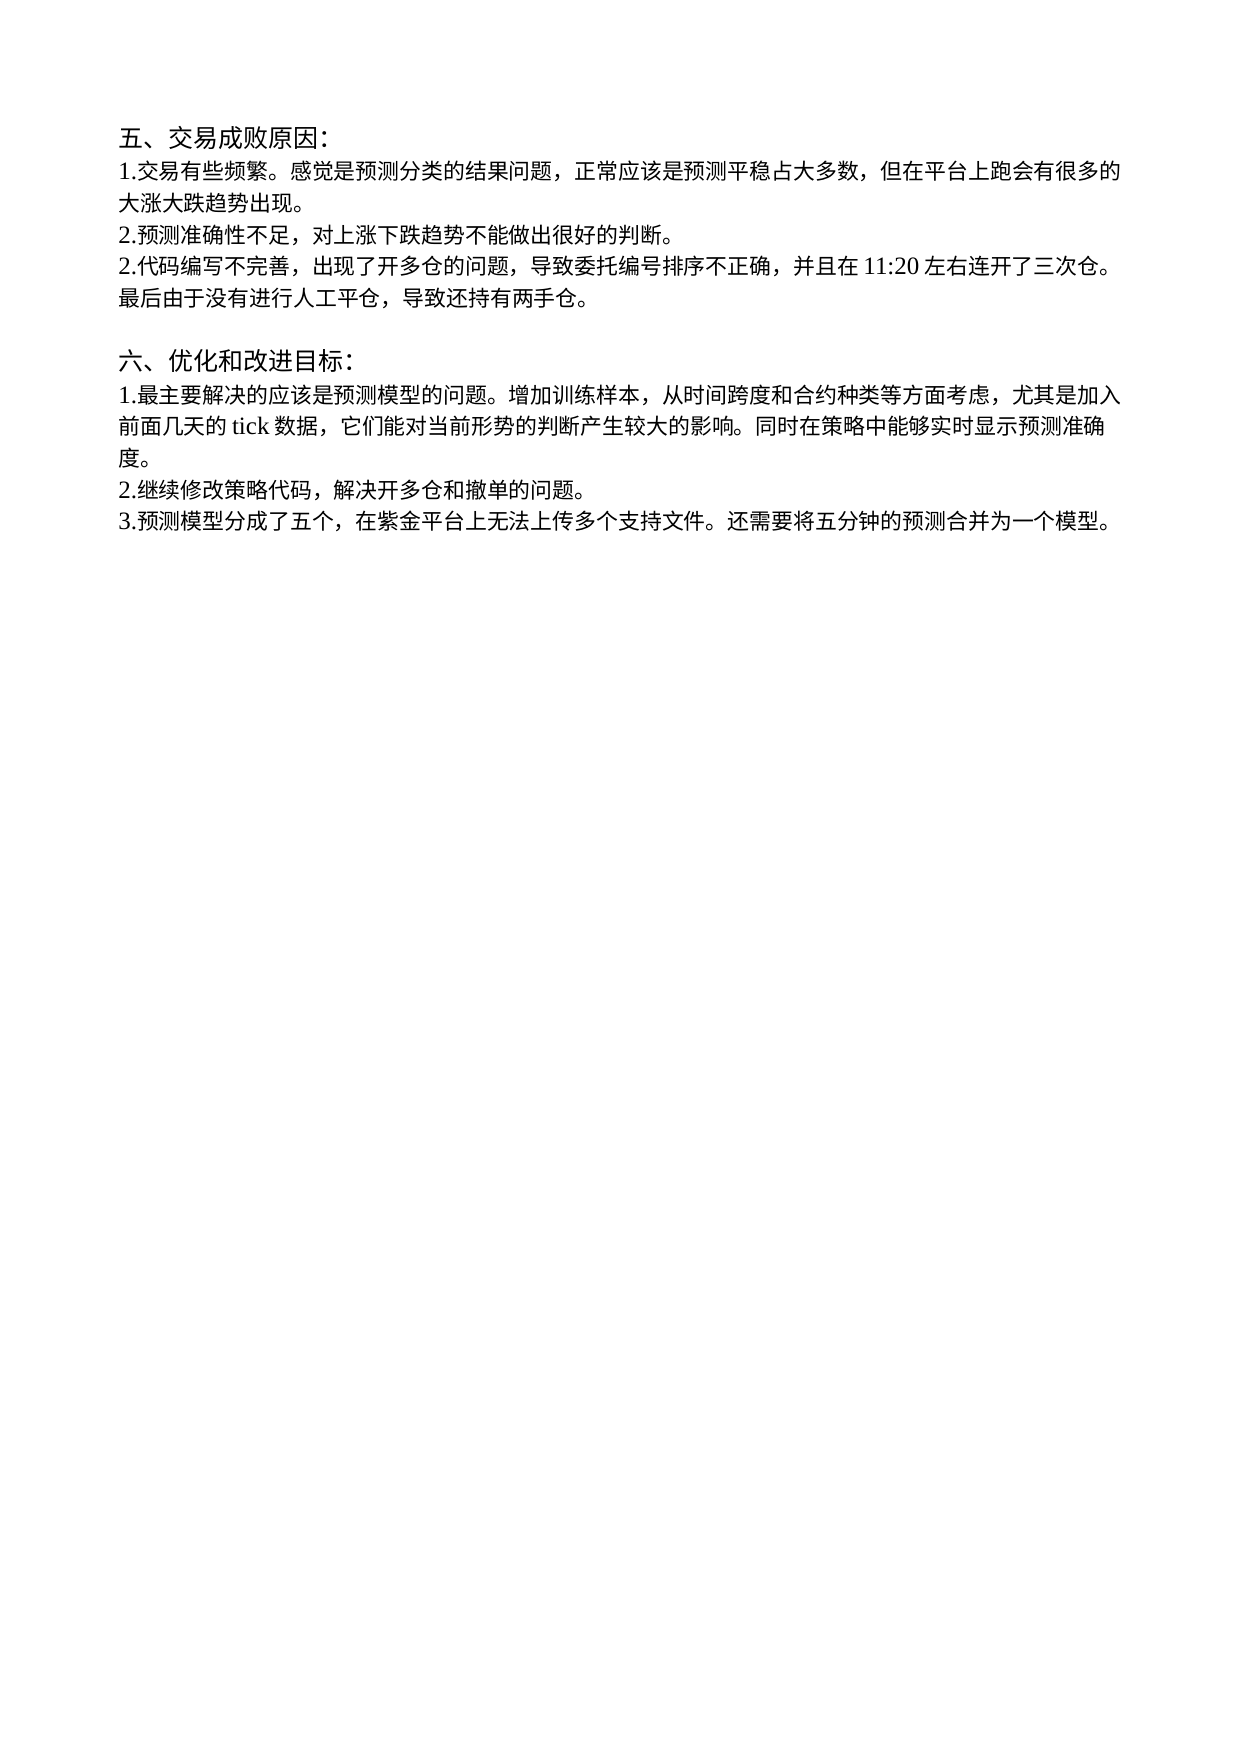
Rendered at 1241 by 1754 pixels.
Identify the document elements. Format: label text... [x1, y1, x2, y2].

text 2.代码编写不完善，出现了开多仓的问题，导致委托编号排序不正确，并且在11:20左右连开了三次仓。最后由于没有进行人工平仓，导致还持有两手仓。 [118, 249, 1122, 313]
text 1.最主要解决的应该是预测模型的问题。增加训练样本，从时间跨度和合约种类等方面考虑，尤其是加入前面几天的tick数据，它们能对当前形势的判断产生较大的影响。同时在策略中能够实时显示预测准确度。 [118, 378, 1122, 473]
text 六、优化和改进目标： [118, 341, 1122, 378]
text 3.预测模型分成了五个，在紫金平台上无法上传多个支持文件。还需要将五分钟的预测合并为一个模型。 [118, 504, 1122, 536]
text 2.预测准确性不足，对上涨下跌趋势不能做出很好的判断。 [118, 218, 1122, 249]
text 五、交易成败原因： [118, 118, 1122, 154]
text 2.继续修改策略代码，解决开多仓和撤单的问题。 [118, 473, 1122, 504]
text 1.交易有些频繁。感觉是预测分类的结果问题，正常应该是预测平稳占大多数，但在平台上跑会有很多的大涨大跌趋势出现。 [118, 154, 1122, 218]
